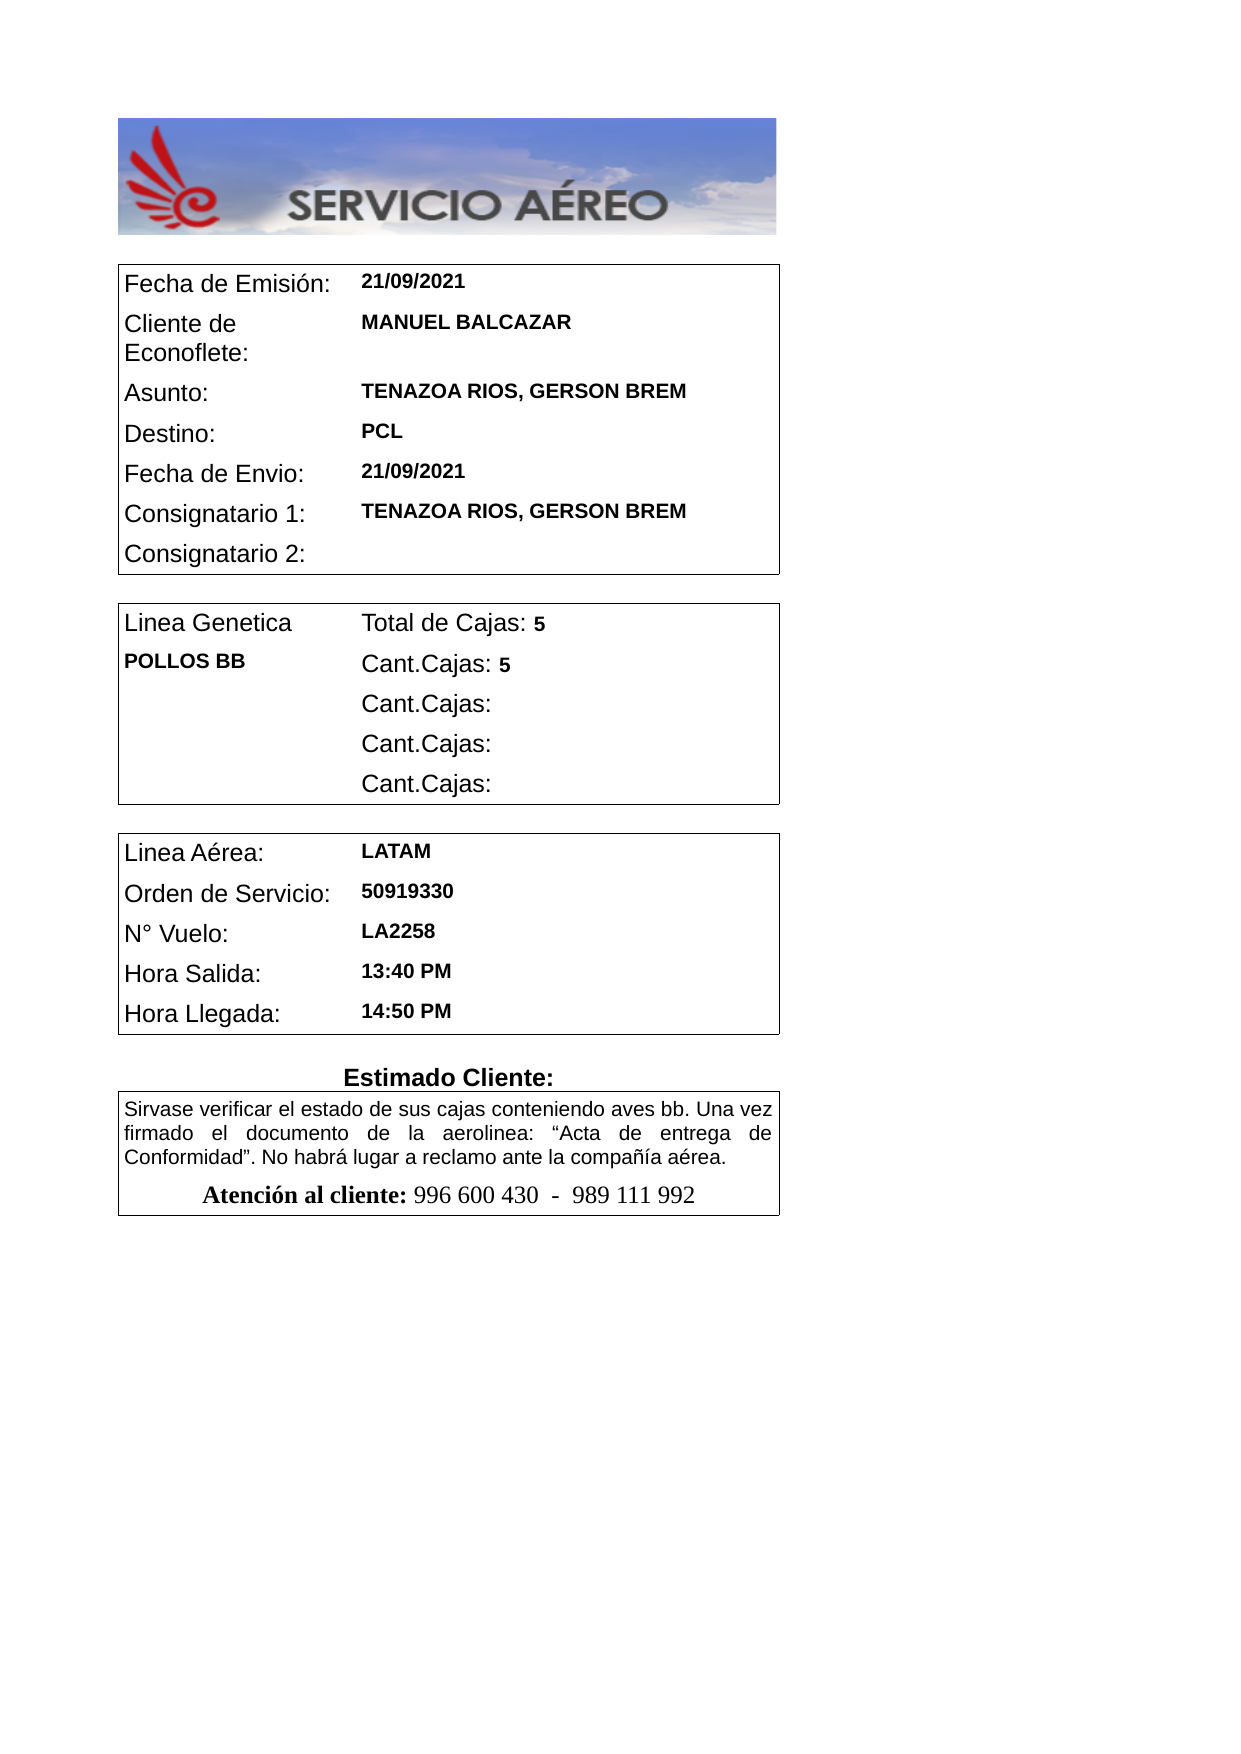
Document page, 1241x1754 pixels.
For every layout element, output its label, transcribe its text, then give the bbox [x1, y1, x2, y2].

table_cell Consignatario 2: [119, 534, 356, 574]
table_cell Linea Genetica [119, 604, 356, 643]
table_cell LA2258 [356, 913, 779, 953]
table_cell 14:50 PM [356, 994, 779, 1034]
table_cell Orden de Servicio: [119, 873, 356, 913]
table_cell [118, 575, 356, 603]
table_cell POLLOS BB [119, 643, 356, 683]
table_cell Asunto: [119, 373, 356, 413]
picture [118, 118, 777, 235]
table_cell Cant.Cajas: [356, 764, 779, 804]
table_header 21/09/2021 [356, 265, 779, 304]
table_cell Hora Llegada: [119, 994, 356, 1034]
table_cell TENAZOA RIOS, GERSON BREM [356, 493, 779, 533]
table_cell Cant.Cajas: [356, 683, 779, 723]
table_cell Estimado Cliente: [118, 1035, 779, 1091]
table_cell PCL [356, 413, 779, 453]
table_cell 50919330 [356, 873, 779, 913]
table_cell Cliente de Econoflete: [119, 304, 356, 373]
table_cell Atención al cliente: 996 600 430 - 989 111 992 [119, 1175, 779, 1215]
table_cell Cant.Cajas: [356, 723, 779, 763]
table_cell Cant.Cajas: 5 [356, 643, 779, 683]
table_cell N° Vuelo: [119, 913, 356, 953]
table_cell [356, 575, 779, 603]
table_cell 13:40 PM [356, 953, 779, 993]
table_cell MANUEL BALCAZAR [356, 304, 779, 373]
table_cell Hora Salida: [119, 953, 356, 993]
table_cell [119, 723, 356, 763]
table_cell [356, 805, 779, 833]
table_cell Linea Aérea: [119, 834, 356, 873]
table_cell TENAZOA RIOS, GERSON BREM [356, 373, 779, 413]
table_cell [356, 534, 779, 574]
table_cell Consignatario 1: [119, 493, 356, 533]
table_cell [119, 764, 356, 804]
table_cell 21/09/2021 [356, 453, 779, 493]
table_cell [118, 805, 356, 833]
table_header Fecha de Emisión: [119, 265, 356, 304]
table_cell LATAM [356, 834, 779, 873]
table_cell Fecha de Envio: [119, 453, 356, 493]
table_cell Total de Cajas: 5 [356, 604, 779, 643]
table_cell [119, 683, 356, 723]
table_cell Sirvase verificar el estado de sus cajas conteniendo aves bb. Una vez firmado el documento de la aerolinea: “Acta de entrega de Conformidad”. No habrá lugar a reclamo ante la compañía aérea. [119, 1092, 779, 1175]
table_cell Destino: [119, 413, 356, 453]
